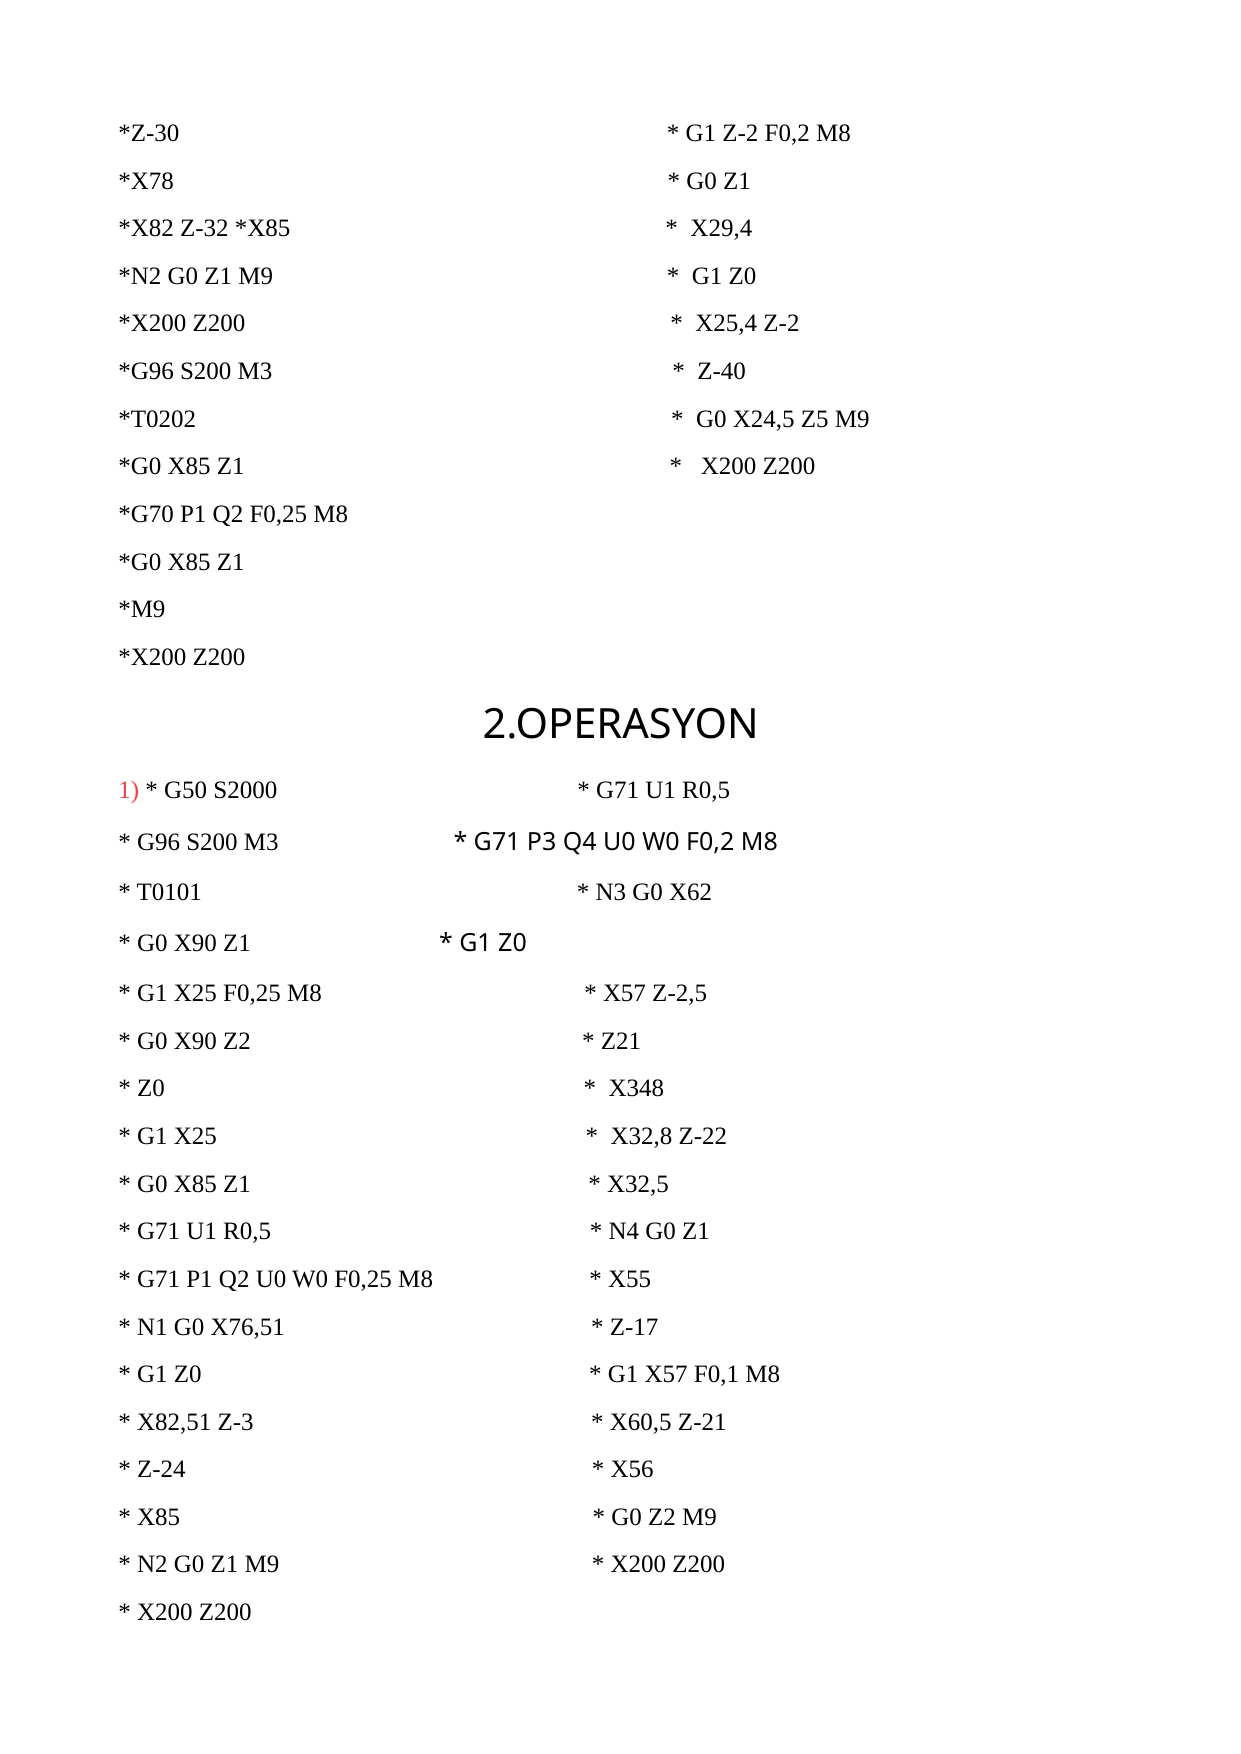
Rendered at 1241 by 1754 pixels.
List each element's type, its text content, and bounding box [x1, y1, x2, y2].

text * N2 G0 Z1 M9 * X200 Z200 [118, 1549, 1122, 1578]
text * T0101 * N3 G0 X62 [118, 877, 1122, 906]
text * G96 S200 M3 * G71 P3 Q4 U0 W0 F0,2 M8 [118, 823, 1122, 857]
text * N1 G0 X76,51 * Z-17 [118, 1312, 1122, 1340]
text * G0 X90 Z2 * Z21 [118, 1026, 1122, 1055]
text 1) * G50 S2000 * G71 U1 R0,5 [118, 776, 1122, 804]
text * G71 U1 R0,5 * N4 G0 Z1 [118, 1216, 1122, 1245]
text * G71 P1 Q2 U0 W0 F0,25 M8 * X55 [118, 1264, 1122, 1293]
text *Z-30 * G1 Z-2 F0,2 M8 [118, 118, 1122, 147]
text *M9 [118, 594, 1122, 623]
text *X78 * G0 Z1 [118, 166, 1122, 194]
text *G70 P1 Q2 F0,25 M8 [118, 499, 1122, 528]
text * Z0 * X348 [118, 1073, 1122, 1102]
text * G1 X25 * X32,8 Z-22 [118, 1121, 1122, 1150]
text *G0 X85 Z1 * X200 Z200 [118, 451, 1122, 480]
text * G0 X90 Z1 * G1 Z0 [118, 924, 1122, 959]
text *X200 Z200 [118, 642, 1122, 671]
text * Z-24 * X56 [118, 1454, 1122, 1483]
text 2.OPERASYON [118, 689, 1122, 752]
text *T0202 * G0 X24,5 Z5 M9 [118, 404, 1122, 432]
text * G1 X25 F0,25 M8 * X57 Z-2,5 [118, 978, 1122, 1007]
text *G0 X85 Z1 [118, 547, 1122, 575]
text *G96 S200 M3 * Z-40 [118, 356, 1122, 385]
text * G1 Z0 * G1 X57 F0,1 M8 [118, 1359, 1122, 1388]
text * X82,51 Z-3 * X60,5 Z-21 [118, 1407, 1122, 1436]
text * X85 * G0 Z2 M9 [118, 1502, 1122, 1531]
text * X200 Z200 [118, 1597, 1122, 1626]
text *X200 Z200 * X25,4 Z-2 [118, 308, 1122, 337]
text *X82 Z-32 *X85 * X29,4 [118, 213, 1122, 242]
text * G0 X85 Z1 * X32,5 [118, 1169, 1122, 1197]
text *N2 G0 Z1 M9 * G1 Z0 [118, 261, 1122, 290]
